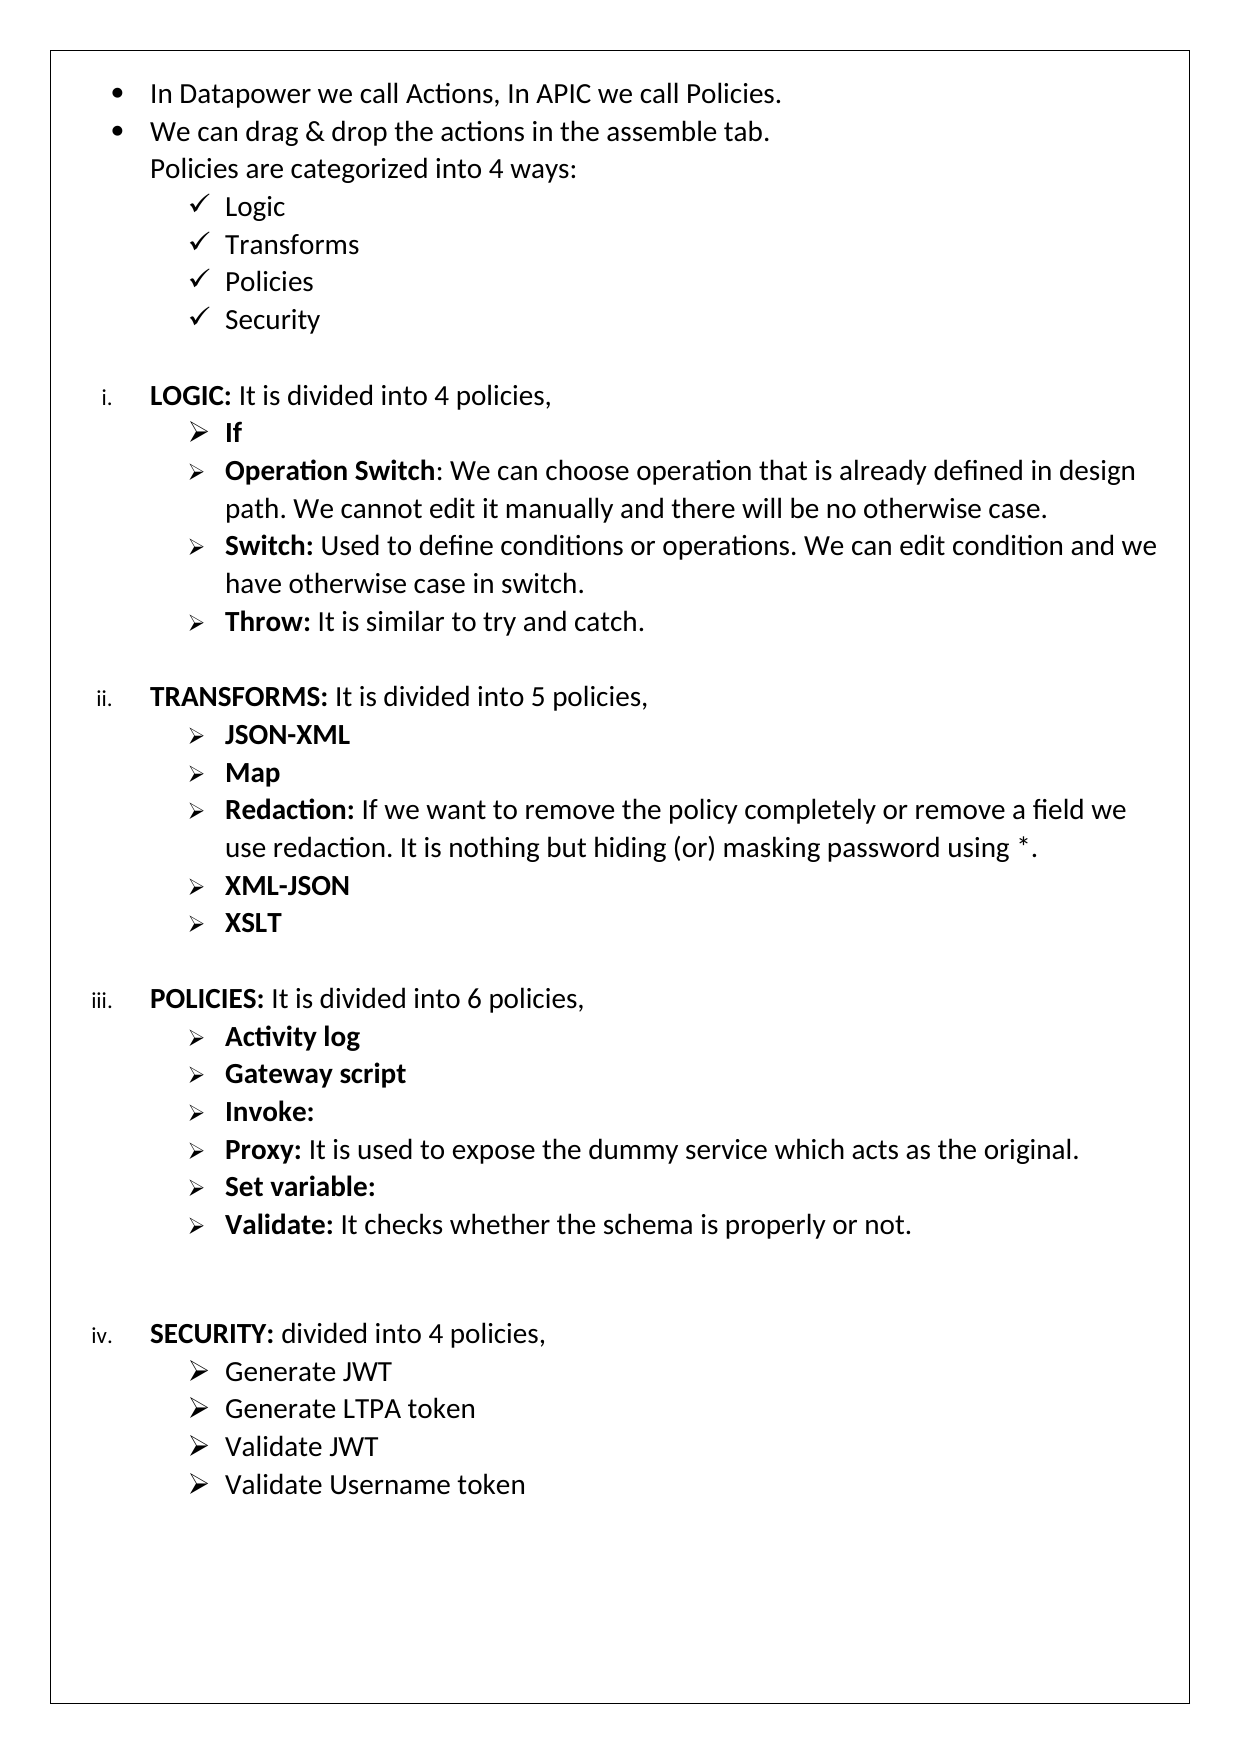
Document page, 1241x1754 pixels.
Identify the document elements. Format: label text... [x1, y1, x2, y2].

list XML-JSON [187, 867, 1165, 902]
list Gateway script [187, 1055, 1165, 1091]
list Proxy: It is used to expose the dummy service which acts as the original. [187, 1131, 1165, 1166]
list Transforms [187, 226, 1165, 261]
list Policies [187, 263, 1165, 299]
list We can drag & drop the actions in the assemble tab. [112, 113, 1165, 148]
list If [187, 414, 1165, 450]
list Validate: It checks whether the schema is properly or not. [187, 1206, 1165, 1242]
list Switch: Used to define conditions or operations. We can edit condition and we have otherwise case in switch. [187, 527, 1165, 601]
list Logic [187, 188, 1165, 224]
list Security [187, 301, 1165, 337]
list Operation Switch: We can choose operation that is already defined in design path. We cannot edit it manually and there will be no otherwise case. [187, 452, 1165, 525]
list Policies are categorized into 4 ways: [150, 150, 1165, 186]
list Set variable: [187, 1168, 1165, 1204]
list POLICIES: It is divided into 6 policies, [112, 980, 1165, 1016]
list Invoke: [187, 1093, 1165, 1129]
list Redaction: If we want to remove the policy completely or remove a field we use redaction. It is nothing but hiding (or) masking password using *. [187, 791, 1165, 865]
list Validate JWT [187, 1428, 1165, 1464]
list Activity log [187, 1018, 1165, 1053]
list XSLT [187, 904, 1165, 940]
list Throw: It is similar to try and catch. [187, 603, 1165, 638]
list Map [187, 754, 1165, 789]
list Generate LTPA token [187, 1390, 1165, 1426]
list SECURITY: divided into 4 policies, [112, 1315, 1165, 1351]
list LOGIC: It is divided into 4 policies, [112, 377, 1165, 412]
list TRANSFORMS: It is divided into 5 policies, [112, 678, 1165, 714]
list Validate Username token [187, 1466, 1165, 1501]
list JSON-XML [187, 716, 1165, 752]
list In Datapower we call Actions, In APIC we call Policies. [112, 75, 1165, 111]
list Generate JWT [187, 1353, 1165, 1388]
